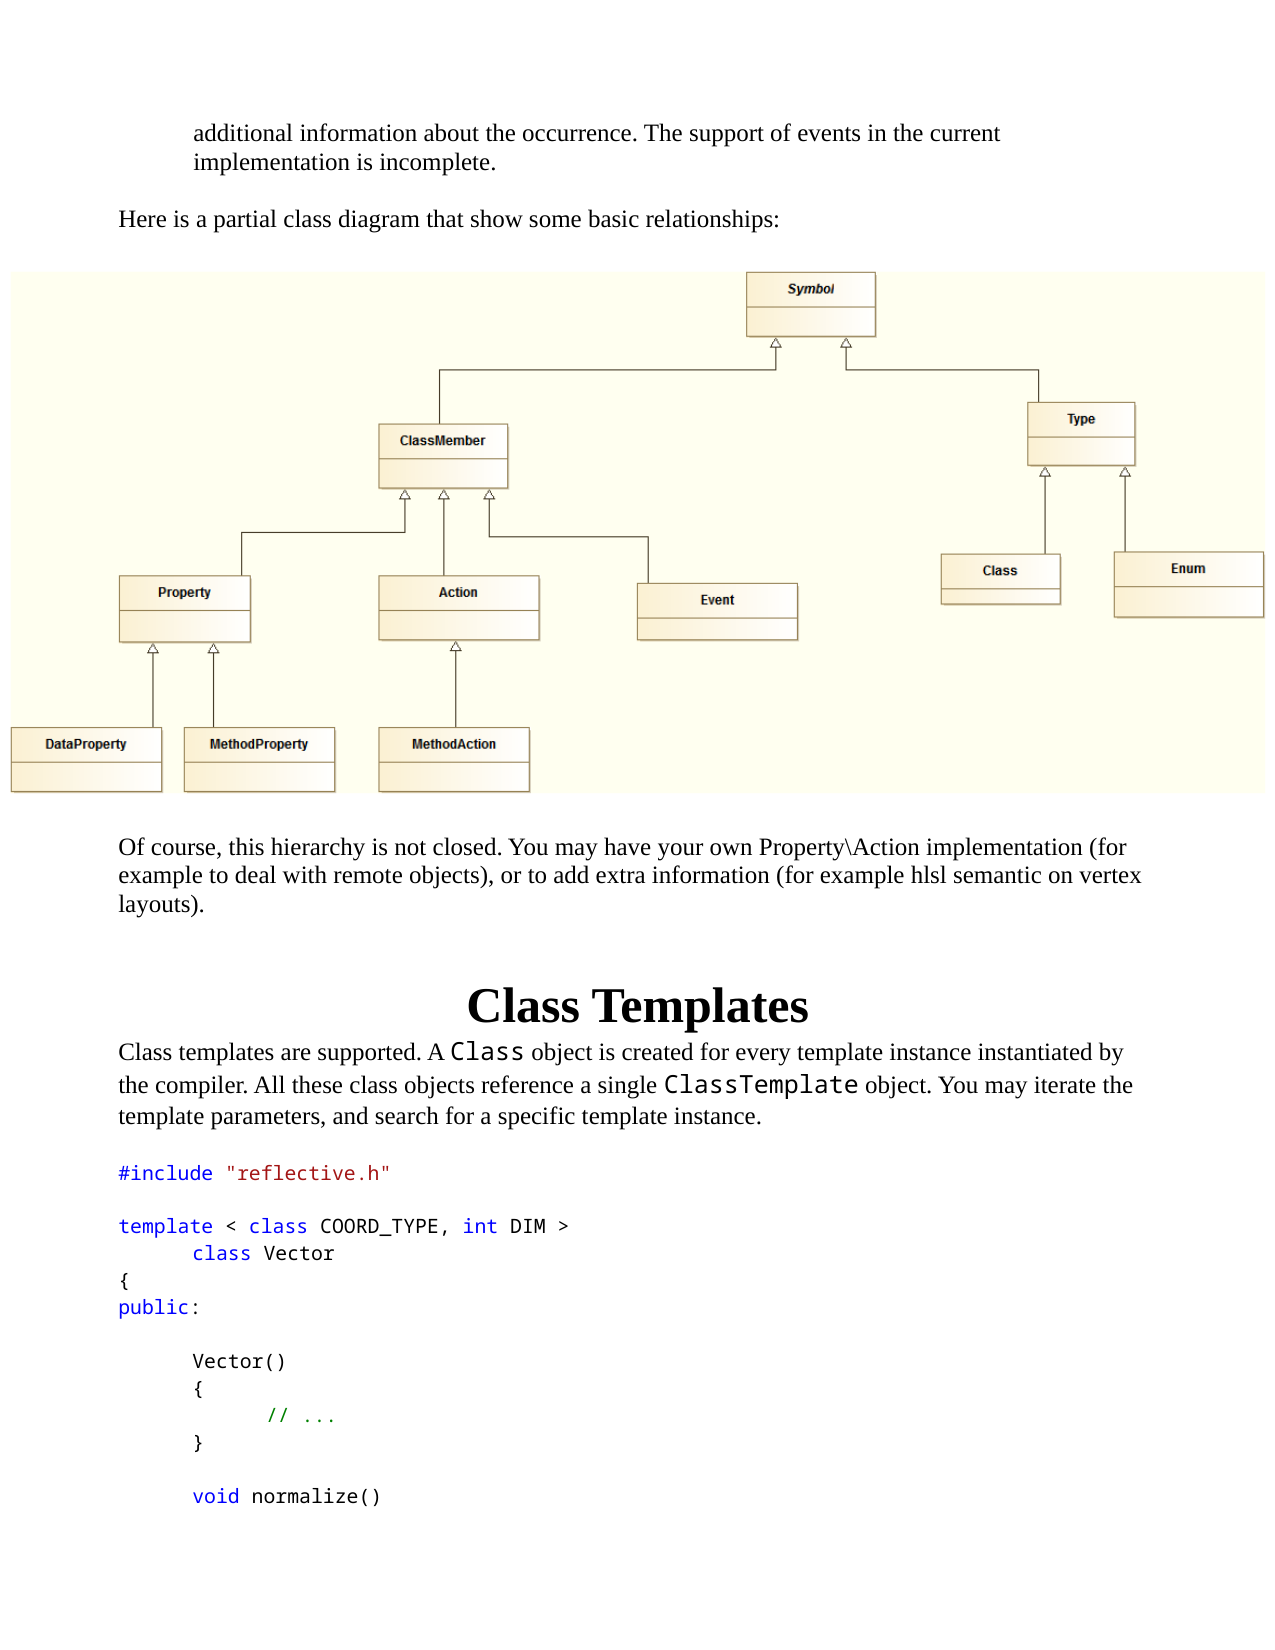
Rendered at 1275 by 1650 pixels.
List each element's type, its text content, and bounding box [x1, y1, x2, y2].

text { [118, 1374, 1157, 1402]
text Here is a partial class diagram that show some basic relationships: [118, 204, 1157, 233]
text #include "reflective.h" [118, 1159, 1157, 1186]
text Vector() [118, 1348, 1157, 1374]
text public: [118, 1294, 1157, 1321]
text Class Templates [118, 976, 1157, 1033]
text void normalize() [118, 1482, 1157, 1509]
text class Vector [118, 1240, 1157, 1267]
text // ... [118, 1402, 1157, 1428]
text } [118, 1428, 1157, 1456]
text template < class COORD_TYPE, int DIM > [118, 1213, 1157, 1240]
text { [118, 1267, 1157, 1294]
text Of course, this hierarchy is not closed. You may have your own Property\Action implementation (for example to deal with remote objects), or to add extra information (for example hlsl semantic on vertex layouts). [118, 832, 1157, 918]
list additional information about the occurrence. The support of events in the current implementation is incomplete. [156, 118, 1157, 176]
text Class templates are supported. A Class object is created for every template instance instantiated by the compiler. All these class objects reference a single ClassTemplate object. You may iterate the template parameters, and search for a specific template instance. [118, 1033, 1157, 1130]
picture [0, 261, 1275, 804]
